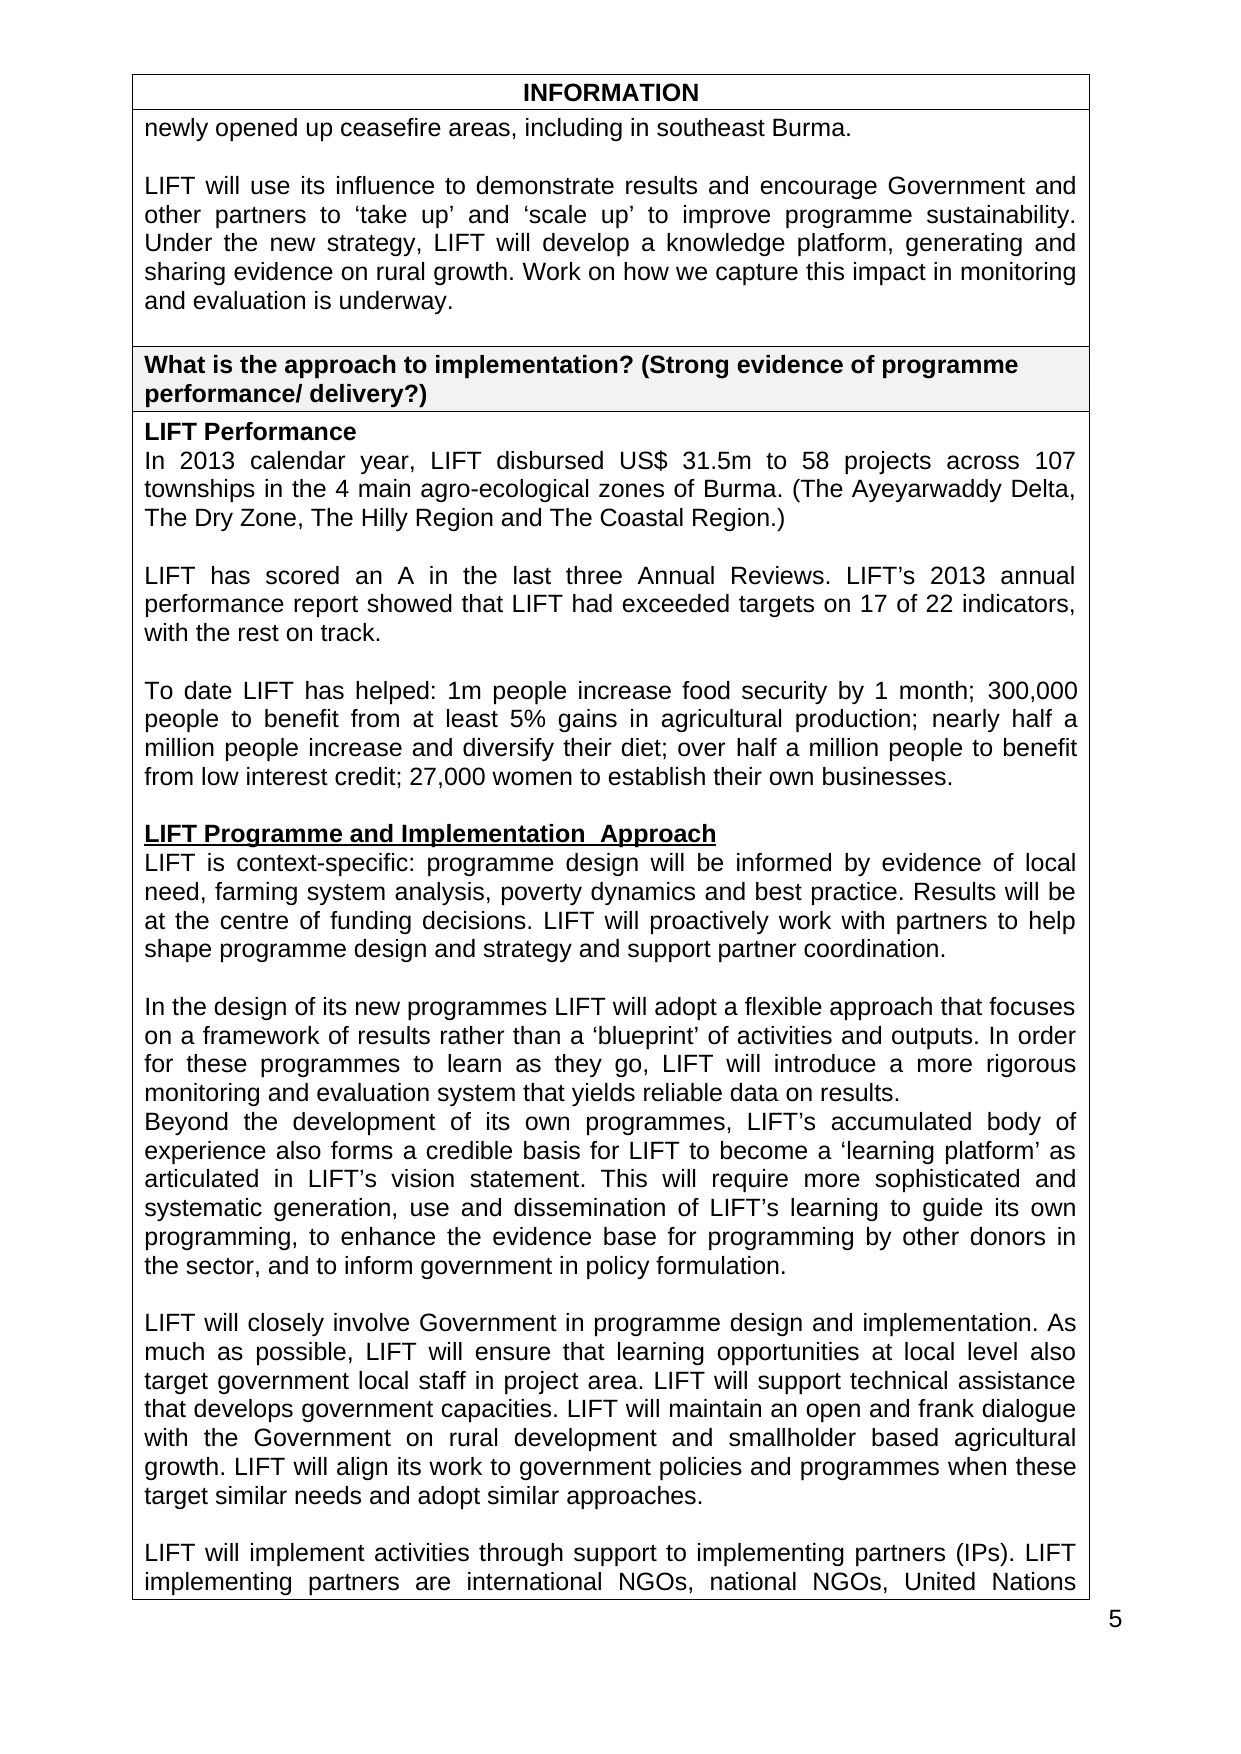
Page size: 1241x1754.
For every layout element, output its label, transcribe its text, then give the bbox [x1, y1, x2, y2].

table_cell newly opened up ceasefire areas, including in southeast Burma. LIFT will use its influence to demonstrate results and encourage Government and other partners to ‘take up’ and ‘scale up’ to improve programme sustainability. Under the new strategy, LIFT will develop a knowledge platform, generating and sharing evidence on rural growth. Work on how we capture this impact in monitoring and evaluation is underway. [133, 110, 1089, 346]
table_cell LIFT Performance In 2013 calendar year, LIFT disbursed US$ 31.5m to 58 projects across 107 townships in the 4 main agro-ecological zones of Burma. (The Ayeyarwaddy Delta, The Dry Zone, The Hilly Region and The Coastal Region.) LIFT has scored an A in the last three Annual Reviews. LIFT’s 2013 annual performance report showed that LIFT had exceeded targets on 17 of 22 indicators, with the rest on track. To date LIFT has helped: 1m people increase food security by 1 month; 300,000 people to benefit from at least 5% gains in agricultural production; nearly half a million people increase and diversify their diet; over half a million people to benefit from low interest credit; 27,000 women to establish their own businesses. LIFT Programme and Implementation Approach LIFT is context-specific: programme design will be informed by evidence of local need, farming system analysis, poverty dynamics and best practice. Results will be at the centre of funding decisions. LIFT will proactively work with partners to help shape programme design and strategy and support partner coordination. In the design of its new programmes LIFT will adopt a flexible approach that focuses on a framework of results rather than a ‘blueprint’ of activities and outputs. In order for these programmes to learn as they go, LIFT will introduce a more rigorous monitoring and evaluation system that yields reliable data on results. Beyond the development of its own programmes, LIFT’s accumulated body of experience also forms a credible basis for LIFT to become a ‘learning platform’ as articulated in LIFT’s vision statement. This will require more sophisticated and systematic generation, use and dissemination of LIFT’s learning to guide its own programming, to enhance the evidence base for programming by other donors in the sector, and to inform government in policy formulation. LIFT will closely involve Government in programme design and implementation. As much as possible, LIFT will ensure that learning opportunities at local level also target government local staff in project area. LIFT will support technical assistance that develops government capacities. LIFT will maintain an open and frank dialogue with the Government on rural development and smallholder based agricultural growth. LIFT will align its work to government policies and programmes when these target similar needs and adopt similar approaches. LIFT will implement activities through support to implementing partners (IPs). LIFT implementing partners are international NGOs, national NGOs, United Nations [133, 412, 1089, 1599]
table_header INFORMATION [133, 75, 1089, 109]
table_cell What is the approach to implementation? (Strong evidence of programme performance/ delivery?) [133, 347, 1089, 411]
